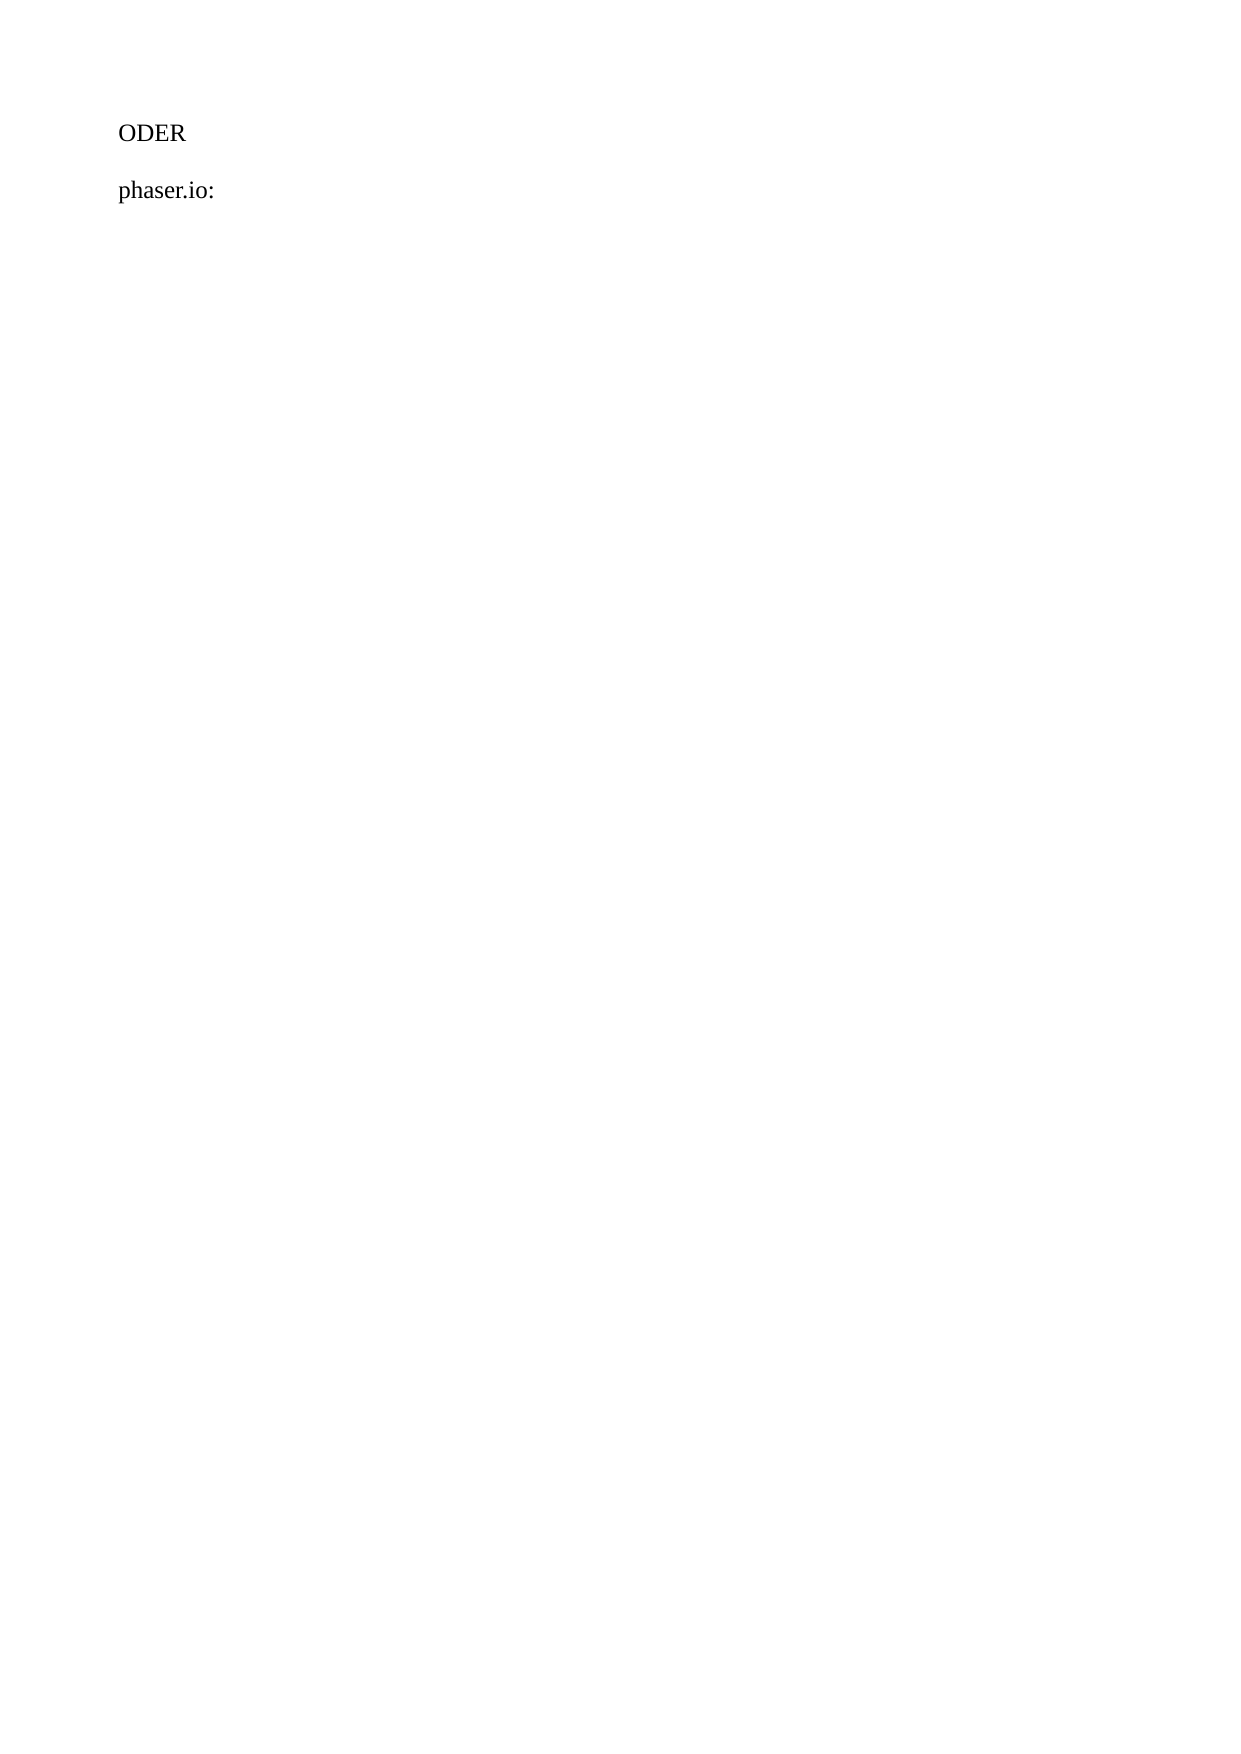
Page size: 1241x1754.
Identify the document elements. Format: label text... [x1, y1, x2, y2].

text phaser.io: [118, 176, 1122, 204]
text ODER [118, 118, 1122, 147]
